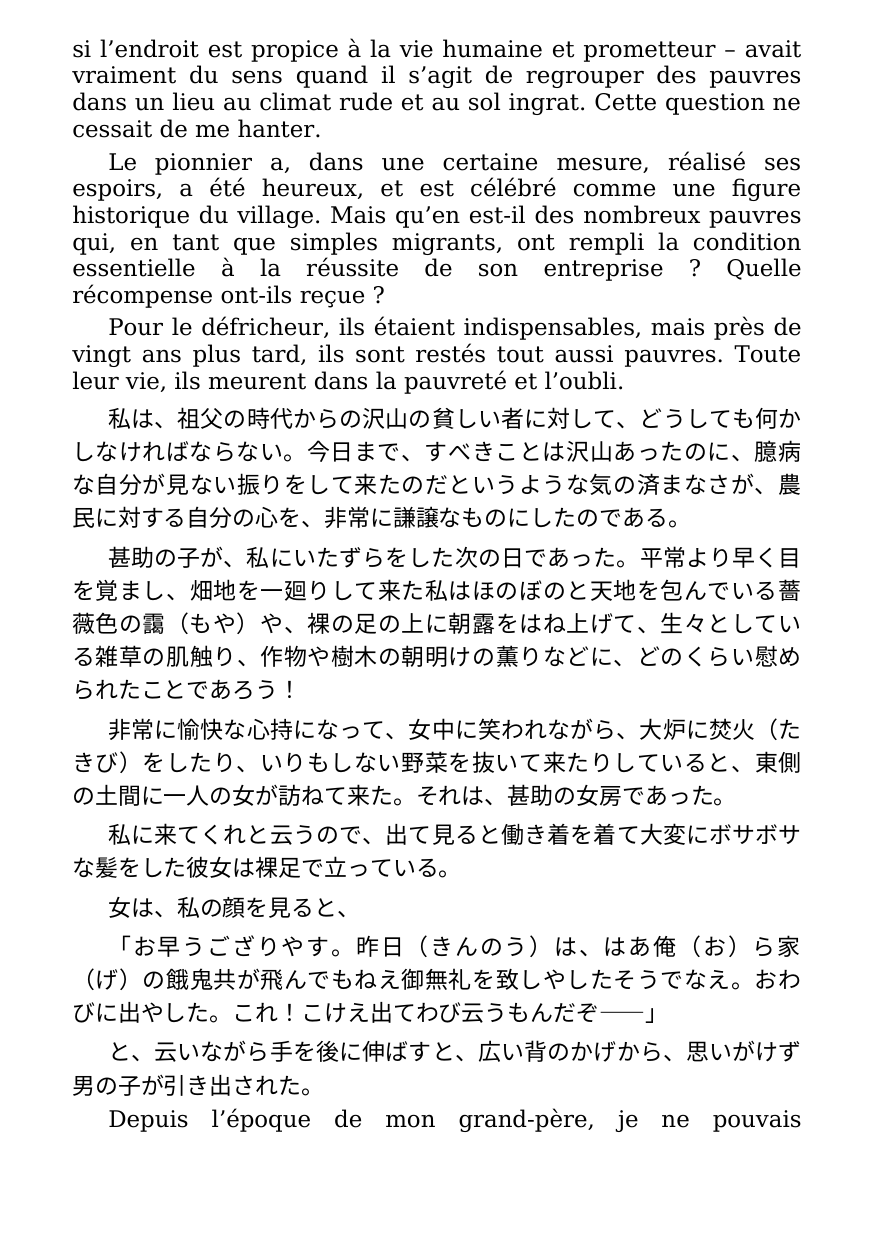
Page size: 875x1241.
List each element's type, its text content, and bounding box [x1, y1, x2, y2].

text 甚助の子が、私にいたずらをした次の日であった。平常より早く目を覚まし、畑地を一廻りして来た私はほのぼのと天地を包んでいる薔薇色の靄（もや）や、裸の足の上に朝露をはね上げて、生々としている雑草の肌触り、作物や樹木の朝明けの薫りなどに、どのくらい慰められたことであろう！ [72, 539, 802, 706]
text と、云いながら手を後に伸ばすと、広い背のかげから、思いがけず男の子が引き出された。 [72, 1034, 802, 1101]
text Le pionnier a, dans une certaine mesure, réalisé ses espoirs, a été heureux, et est célébré comme une figure historique du village. Mais qu’en est-il des nombreux pauvres qui, en tant que simples migrants, ont rempli la condition essentielle à la réussite de son entreprise ? Quelle récompense ont-ils reçue ? [72, 149, 802, 309]
text si l’endroit est propice à la vie humaine et prometteur – avait vraiment du sens quand il s’agit de regrouper des pauvres dans un lieu au climat rude et au sol ingrat. Cette question ne cessait de me hanter. [72, 36, 802, 143]
text 私に来てくれと云うので、出て見ると働き着を着て大変にボサボサな髪をした彼女は裸足で立っている。 [72, 817, 802, 883]
text 女は、私の顔を見ると、 [72, 889, 802, 923]
text Pour le défricheur, ils étaient indispensables, mais près de vingt ans plus tard, ils sont restés tout aussi pauvres. Toute leur vie, ils meurent dans la pauvreté et l’oubli. [72, 314, 802, 394]
text Depuis l’époque de mon grand-père, je ne pouvais [72, 1107, 802, 1133]
text 私は、祖父の時代からの沢山の貧しい者に対して、どうしても何かしなければならない。今日まで、すべきことは沢山あったのに、臆病な自分が見ない振りをして来たのだというような気の済まなさが、農民に対する自分の心を、非常に謙譲なものにしたのである。 [72, 401, 802, 533]
text 「お早うござりやす。昨日（きんのう）は、はあ俺（お）ら家（げ）の餓鬼共が飛んでもねえ御無礼を致しやしたそうでなえ。おわびに出やした。これ！こけえ出てわび云うもんだぞ――」 [72, 929, 802, 1028]
text 非常に愉快な心持になって、女中に笑われながら、大炉に焚火（たきび）をしたり、いりもしない野菜を抜いて来たりしていると、東側の土間に一人の女が訪ねて来た。それは、甚助の女房であった。 [72, 711, 802, 811]
